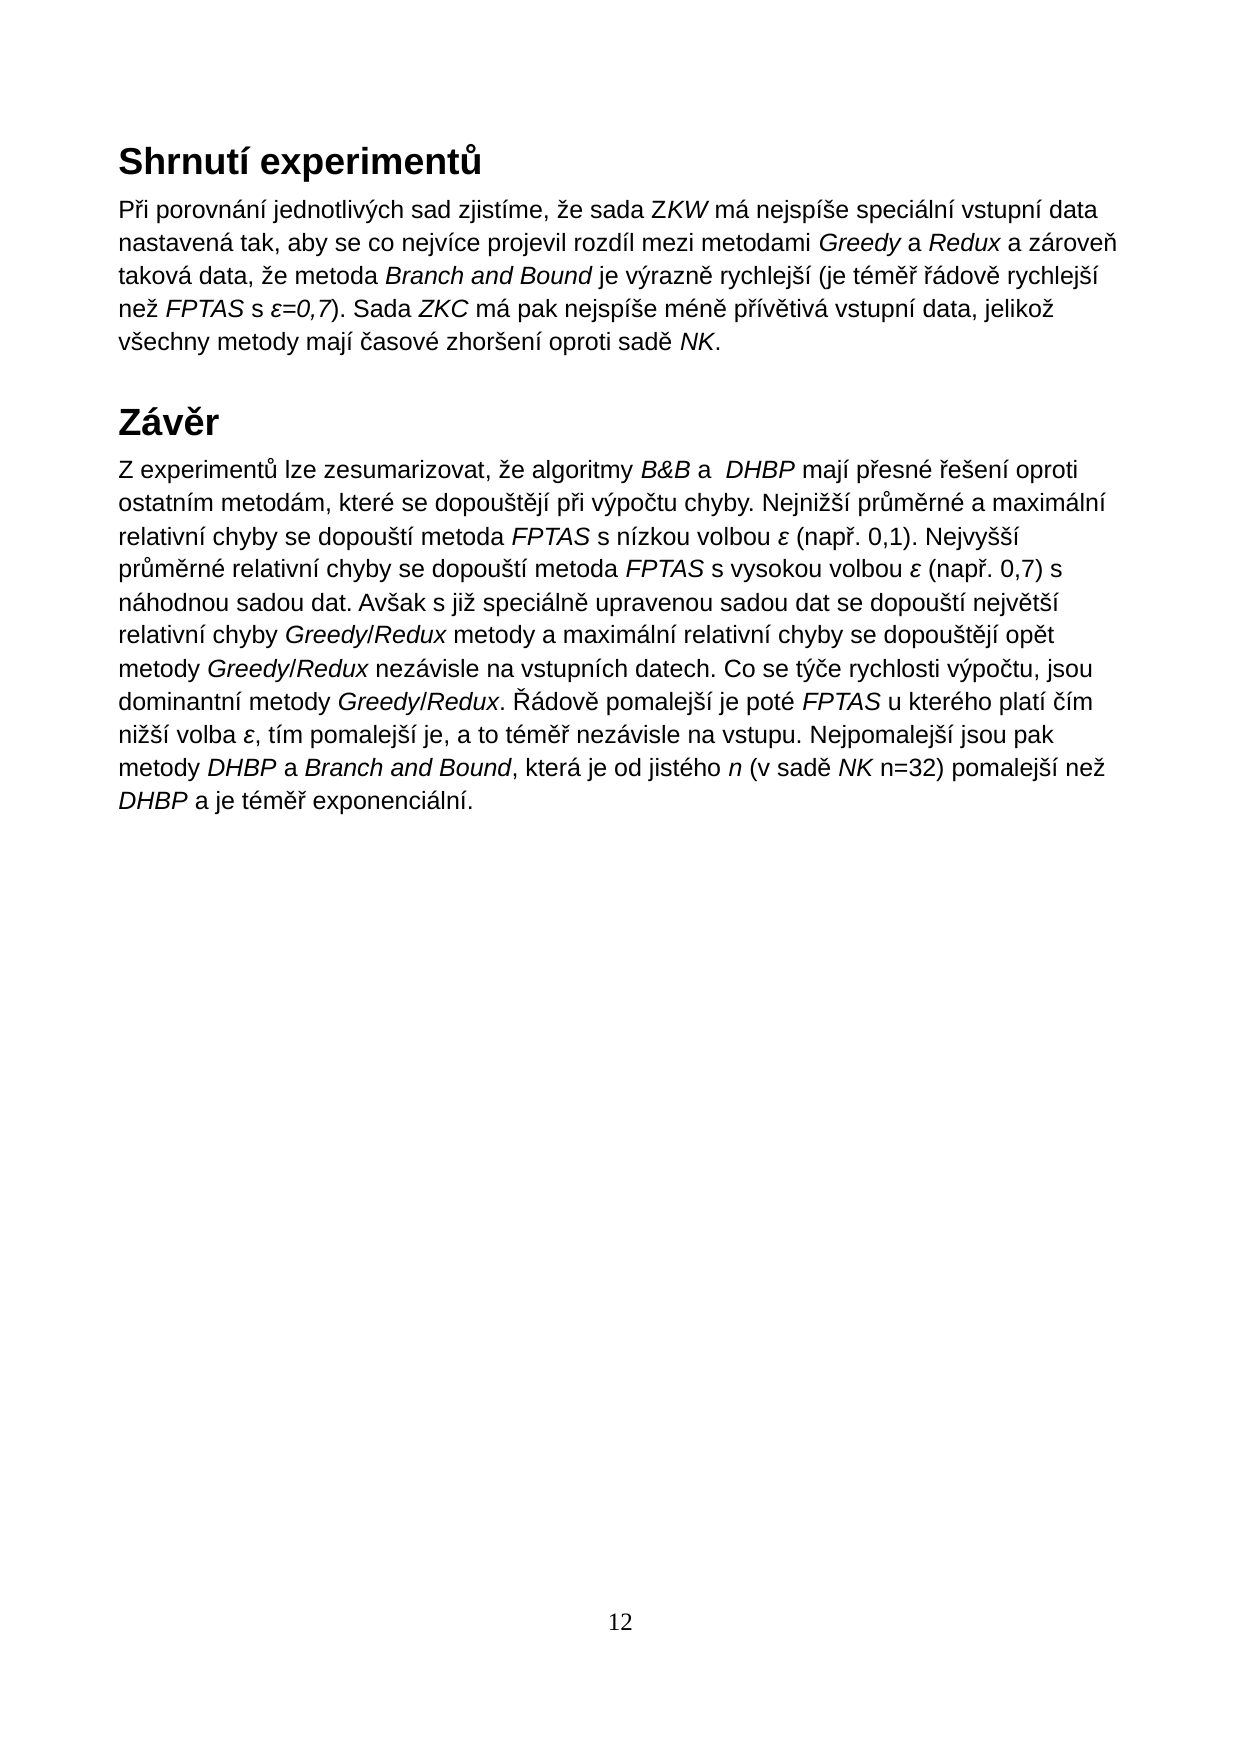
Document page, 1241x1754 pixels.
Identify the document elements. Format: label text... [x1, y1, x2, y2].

text Z experimentů lze zesumarizovat, že algoritmy B&B a DHBP mají přesné řešení oproti ostatním metodám, které se dopouštějí při výpočtu chyby. Nejnižší průměrné a maximální relativní chyby se dopouští metoda FPTAS s nízkou volbou ε (např. 0,1). Nejvyšší průměrné relativní chyby se dopouští metoda FPTAS s vysokou volbou ε (např. 0,7) s náhodnou sadou dat. Avšak s již speciálně upravenou sadou dat se dopouští největší relativní chyby Greedy/Redux metody a maximální relativní chyby se dopouštějí opět metody Greedy/Redux nezávisle na vstupních datech. Co se týče rychlosti výpočtu, jsou dominantní metody Greedy/Redux. Řádově pomalejší je poté FPTAS u kterého platí čím nižší volba ε, tím pomalejší je, a to téměř nezávisle na vstupu. Nejpomalejší jsou pak metody DHBP a Branch and Bound, která je od jistého n (v sadě NK n=32) pomalejší než DHBP a je téměř exponenciální. [118, 455, 1122, 814]
subtitle Shrnutí experimentů [118, 139, 1122, 182]
subtitle Závěr [118, 399, 1122, 443]
text Při porovnání jednotlivých sad zjistíme, že sada ZKW má nejspíše speciální vstupní data nastavená tak, aby se co nejvíce projevil rozdíl mezi metodami Greedy a Redux a zároveň taková data, že metoda Branch and Bound je výrazně rychlejší (je téměř řádově rychlejší než FPTAS s ε=0,7). Sada ZKC má pak nejspíše méně přívětivá vstupní data, jelikož všechny metody mají časové zhoršení oproti sadě NK. [118, 194, 1122, 355]
